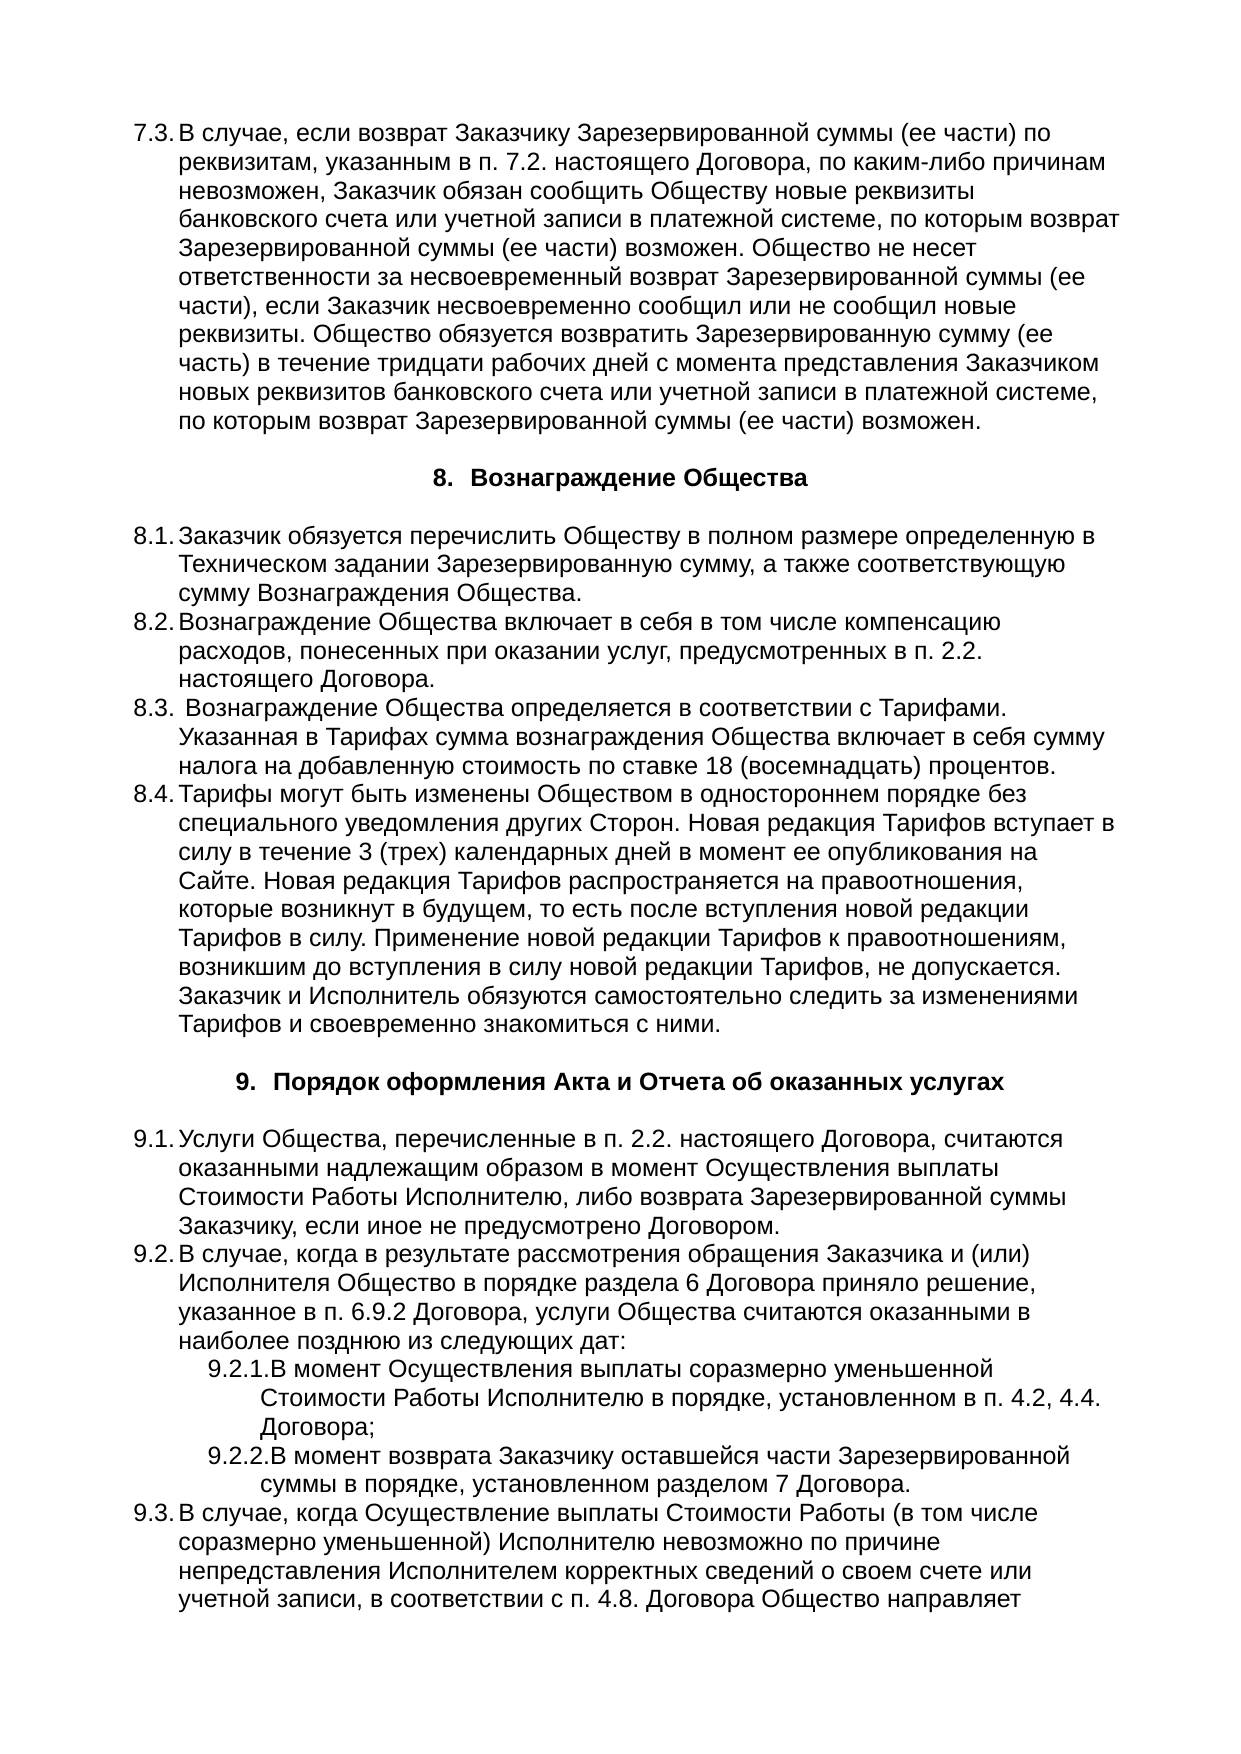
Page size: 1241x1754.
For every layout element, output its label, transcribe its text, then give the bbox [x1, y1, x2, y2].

list В момент возврата Заказчику оставшейся части Зарезервированной суммы в порядке, установленном разделом 7 Договора. [207, 1441, 1122, 1498]
list Тарифы могут быть изменены Обществом в одностороннем порядке без специального уведомления других Сторон. Новая редакция Тарифов вступает в силу в течение 3 (трех) календарных дней в момент ее опубликования на Сайте. Новая редакция Тарифов распространяется на правоотношения, которые возникнут в будущем, то есть после вступления новой редакции Тарифов в силу. Применение новой редакции Тарифов к правоотношениям, возникшим до вступления в силу новой редакции Тарифов, не допускается. Заказчик и Исполнитель обязуются самостоятельно следить за изменениями Тарифов и своевременно знакомиться с ними. [133, 779, 1122, 1038]
list Вознаграждение Общества включает в себя в том числе компенсацию расходов, понесенных при оказании услуг, предусмотренных в п. 2.2. настоящего Договора. [133, 607, 1122, 693]
list Вознаграждение Общества определяется в соответствии с Тарифами. Указанная в Тарифах сумма вознаграждения Общества включает в себя сумму налога на добавленную стоимость по ставке 18 (восемнадцать) процентов. [133, 693, 1122, 779]
list В случае, когда Осуществление выплаты Стоимости Работы (в том числе соразмерно уменьшенной) Исполнителю невозможно по причине непредставления Исполнителем корректных сведений о своем счете или учетной записи, в соответствии с п. 4.8. Договора Общество направляет [133, 1498, 1122, 1613]
list Услуги Общества, перечисленные в п. 2.2. настоящего Договора, считаются оказанными надлежащим образом в момент Осуществления выплаты Стоимости Работы Исполнителю, либо возврата Зарезервированной суммы Заказчику, если иное не предусмотрено Договором. [133, 1124, 1122, 1239]
list Заказчик обязуется перечислить Обществу в полном размере определенную в Техническом задании Зарезервированную сумму, а также соответствующую сумму Вознаграждения Общества. [133, 521, 1122, 607]
list В случае, когда в результате рассмотрения обращения Заказчика и (или) Исполнителя Общество в порядке раздела 6 Договора приняло решение, указанное в п. 6.9.2 Договора, услуги Общества считаются оказанными в наиболее позднюю из следующих дат: [133, 1239, 1122, 1354]
list В случае, если возврат Заказчику Зарезервированной суммы (ее части) по реквизитам, указанным в п. 7.2. настоящего Договора, по каким-либо причинам невозможен, Заказчик обязан сообщить Обществу новые реквизиты банковского счета или учетной записи в платежной системе, по которым возврат Зарезервированной суммы (ее части) возможен. Общество не несет ответственности за несвоевременный возврат Зарезервированной суммы (ее части), если Заказчик несвоевременно сообщил или не сообщил новые реквизиты. Общество обязуется возвратить Зарезервированную сумму (ее часть) в течение тридцати рабочих дней с момента представления Заказчиком новых реквизитов банковского счета или учетной записи в платежной системе, по которым возврат Зарезервированной суммы (ее части) возможен. [133, 118, 1122, 434]
list В момент Осуществления выплаты соразмерно уменьшенной Стоимости Работы Исполнителю в порядке, установленном в п. 4.2, 4.4. Договора; [207, 1354, 1122, 1441]
list Вознаграждение Общества [118, 463, 1122, 492]
list Порядок оформления Акта и Отчета об оказанных услугах [118, 1067, 1122, 1096]
